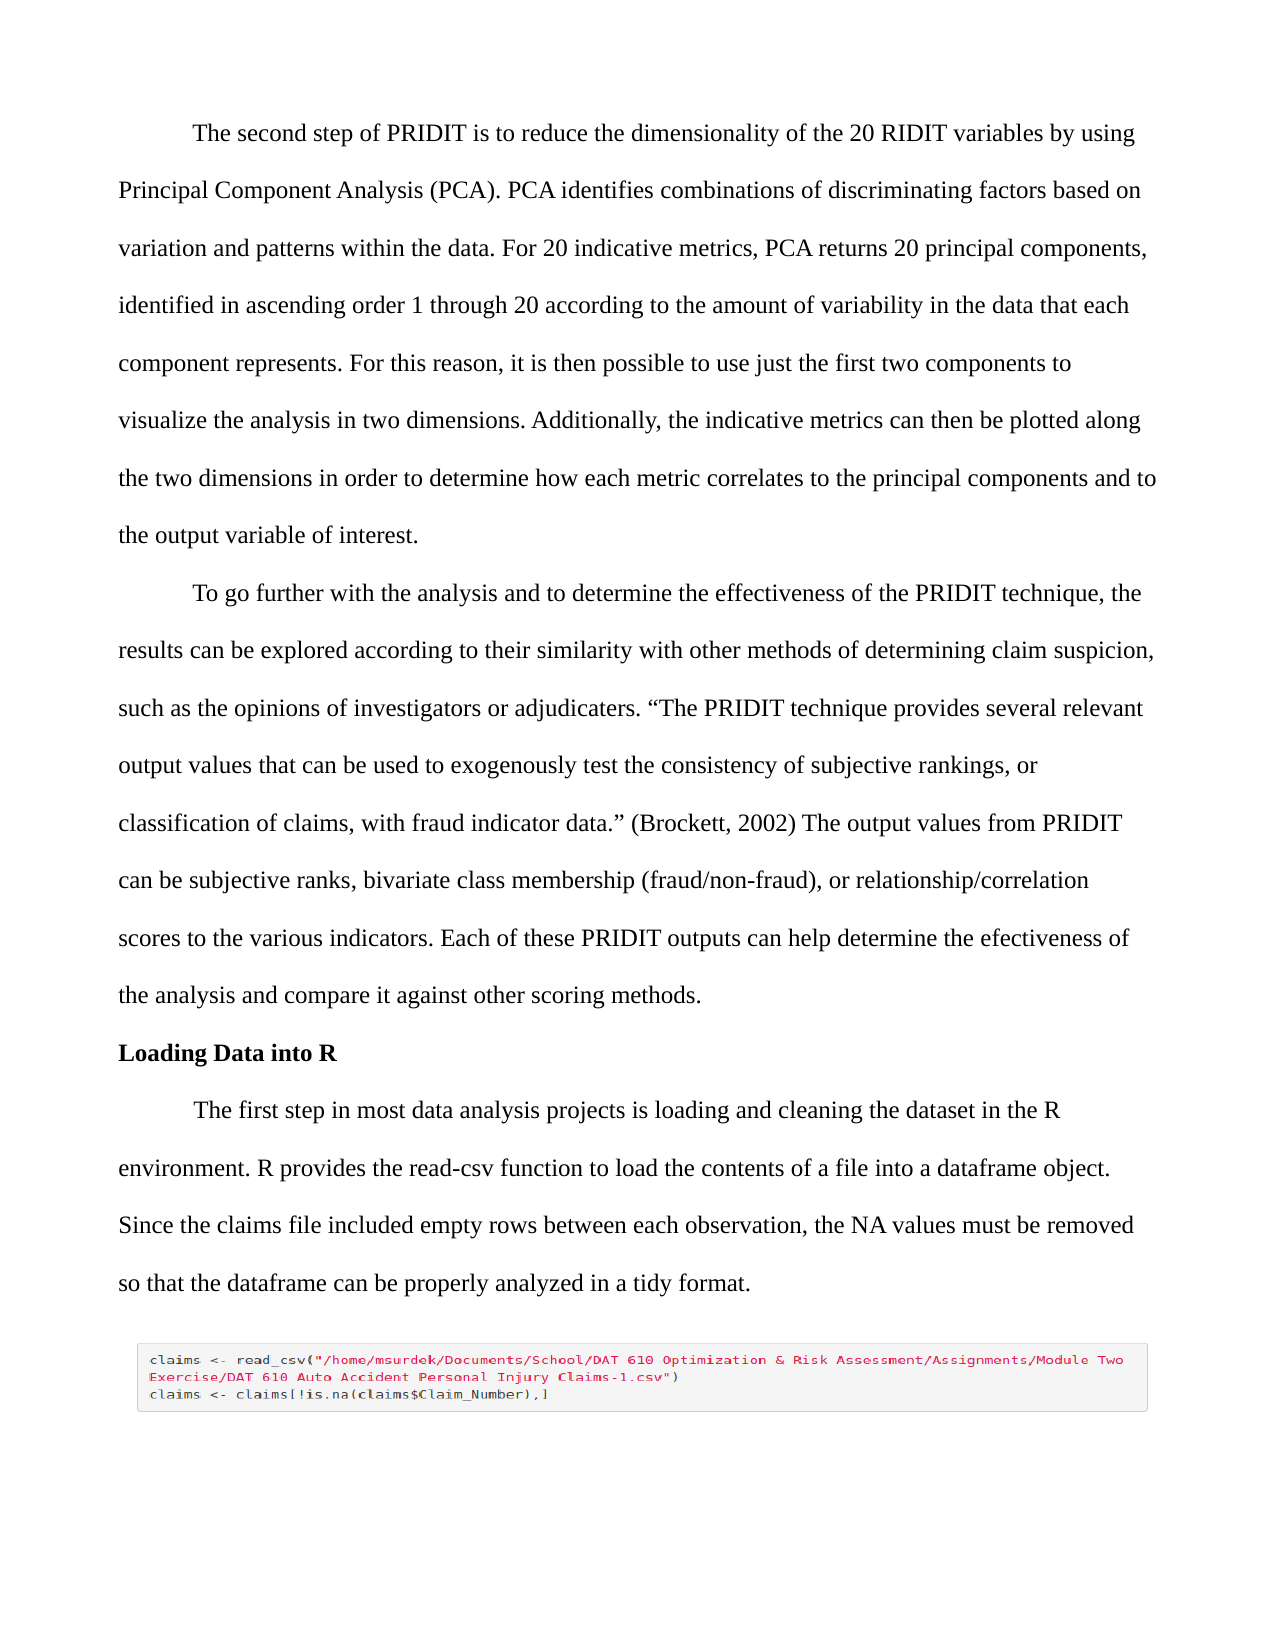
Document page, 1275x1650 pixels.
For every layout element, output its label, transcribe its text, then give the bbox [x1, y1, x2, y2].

subtitle Loading Data into R [118, 1038, 1157, 1067]
text The first step in most data analysis projects is loading and cleaning the dataset in the R environment. R provides the read-csv function to load the contents of a file into a dataframe object. Since the claims file included empty rows between each observation, the NA values must be removed so that the dataframe can be properly analyzed in a tidy format. [118, 1096, 1157, 1297]
text The second step of PRIDIT is to reduce the dimensionality of the 20 RIDIT variables by using Principal Component Analysis (PCA). PCA identifies combinations of discriminating factors based on variation and patterns within the data. For 20 indicative metrics, PCA returns 20 principal components, identified in ascending order 1 through 20 according to the amount of variability in the data that each component represents. For this reason, it is then possible to use just the first two components to visualize the analysis in two dimensions. Additionally, the indicative metrics can then be plotted along the two dimensions in order to determine how each metric correlates to the principal components and to the output variable of interest. [118, 118, 1157, 549]
text To go further with the analysis and to determine the effectiveness of the PRIDIT technique, the results can be explored according to their similarity with other methods of determining claim suspicion, such as the opinions of investigators or adjudicaters. “The PRIDIT technique provides several relevant output values that can be used to exogenously test the consistency of subjective rankings, or classification of claims, with fraud indicator data.” (Brockett, 2002) The output values from PRIDIT can be subjective ranks, bivariate class membership (fraud/non-fraud), or relationship/correlation scores to the various indicators. Each of these PRIDIT outputs can help determine the efectiveness of the analysis and compare it against other scoring methods. [118, 578, 1157, 1009]
picture [121, 1325, 1154, 1426]
